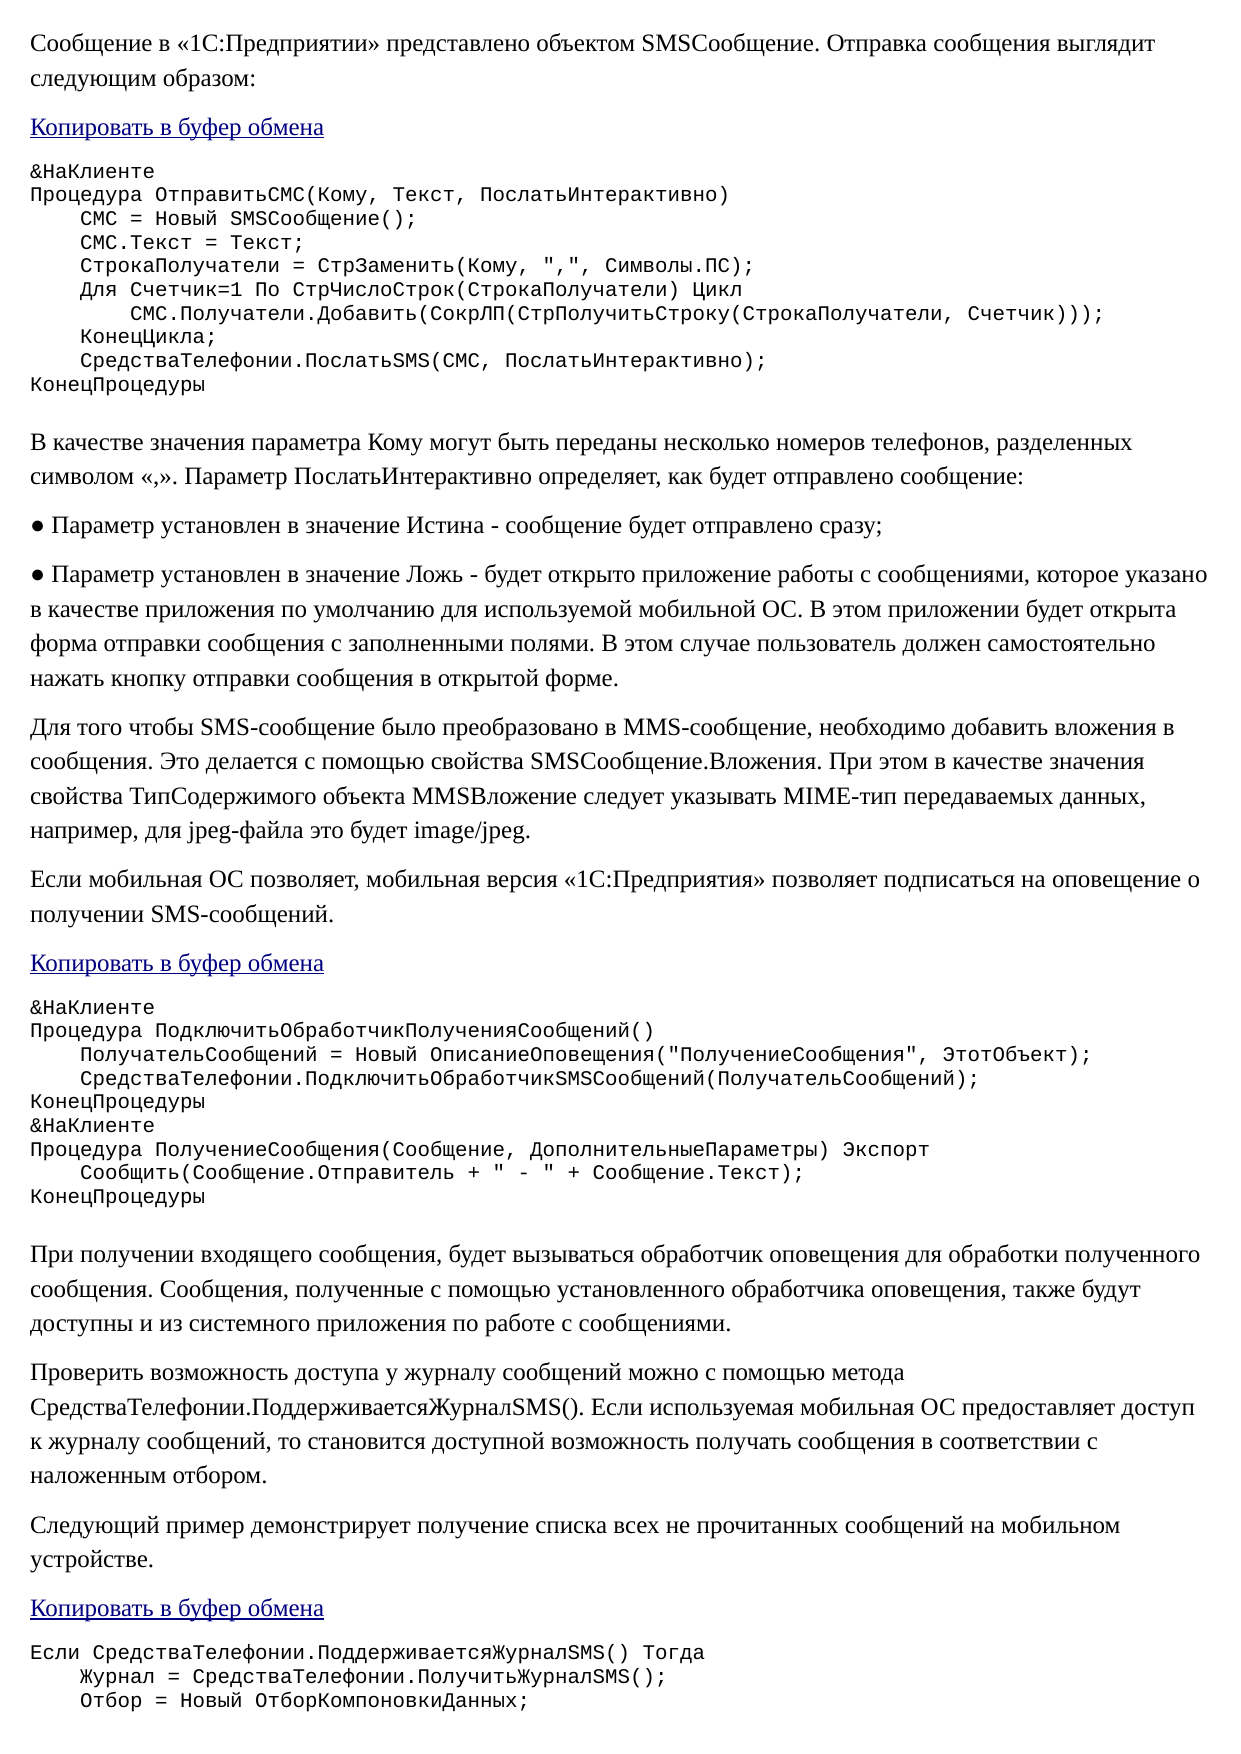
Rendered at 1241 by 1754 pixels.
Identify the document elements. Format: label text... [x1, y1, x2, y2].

text СМС = Новый SMSСообщение(); [30, 208, 1211, 232]
text Процедура ОтправитьСМС(Кому, Текст, ПослатьИнтерактивно) [30, 184, 1211, 208]
text При получении входящего сообщения, будет вызываться обработчик оповещения для обработки полученного сообщения. Сообщения, полученные с помощью установленного обработчика оповещения, также будут доступны и из системного приложения по работе с сообщениями. [30, 1239, 1211, 1337]
text Процедура ПодключитьОбработчикПолученияСообщений() [30, 1021, 1211, 1044]
text ● Параметр установлен в значение Ложь ‑ будет открыто приложение работы с сообщениями, которое указано в качестве приложения по умолчанию для используемой мобильной ОС. В этом приложении будет открыта форма отправки сообщения с заполненными полями. В этом случае пользователь должен самостоятельно нажать кнопку отправки сообщения в открытой форме. [30, 559, 1211, 691]
text СредстваТелефонии.ПослатьSMS(СМС, ПослатьИнтерактивно); [30, 350, 1211, 373]
text Сообщить(Сообщение.Отправитель + " - " + Сообщение.Текст); [30, 1162, 1211, 1186]
text ● Параметр установлен в значение Истина ‑ сообщение будет отправлено сразу; [30, 510, 1211, 539]
text СМС.Получатели.Добавить(СокрЛП(СтрПолучитьСтроку(СтрокаПолучатели, Счетчик))); [30, 303, 1211, 326]
text Копировать в буфер обмена [30, 112, 1211, 140]
text В качестве значения параметра Кому могут быть переданы несколько номеров телефонов, разделенных символом «,». Параметр ПослатьИнтерактивно определяет, как будет отправлено сообщение: [30, 427, 1211, 490]
text Копировать в буфер обмена [30, 948, 1211, 977]
text КонецПроцедуры [30, 373, 1211, 397]
text СМС.Текст = Текст; [30, 232, 1211, 255]
text Процедура ПолучениеСообщения(Сообщение, ДополнительныеПараметры) Экспорт [30, 1139, 1211, 1162]
text &НаКлиенте [30, 1115, 1211, 1139]
text Отбор = Новый ОтборКомпоновкиДанных; [30, 1689, 1211, 1713]
text &НаКлиенте [30, 161, 1211, 184]
text Для того чтобы SMS-сообщение было преобразовано в MMS-сообщение, необходимо добавить вложения в сообщения. Это делается с помощью свойства SMSСообщение.Вложения. При этом в качестве значения свойства ТипСодержимого объекта MMSВложение следует указывать MIME-тип передаваемых данных, например, для jpeg-файла это будет image/jpeg. [30, 712, 1211, 844]
text КонецЦикла; [30, 326, 1211, 350]
text Проверить возможность доступа у журналу сообщений можно с помощью метода СредстваТелефонии.ПоддерживаетсяЖурналSMS(). Если используемая мобильная ОС предоставляет доступ к журналу сообщений, то становится доступной возможность получать сообщения в соответствии с наложенным отбором. [30, 1357, 1211, 1489]
text КонецПроцедуры [30, 1186, 1211, 1210]
text СтрокаПолучатели = СтрЗаменить(Кому, ",", Символы.ПС); [30, 255, 1211, 279]
text КонецПроцедуры [30, 1091, 1211, 1115]
text &НаКлиенте [30, 997, 1211, 1021]
text Для Счетчик=1 По СтрЧислоСтрок(СтрокаПолучатели) Цикл [30, 279, 1211, 303]
text ПолучательСообщений = Новый ОписаниеОповещения("ПолучениеСообщения", ЭтотОбъект); [30, 1044, 1211, 1068]
text Если СредстваТелефонии.ПоддерживаетсяЖурналSMS() Тогда [30, 1642, 1211, 1666]
text СредстваТелефонии.ПодключитьОбработчикSMSСообщений(ПолучательСообщений); [30, 1068, 1211, 1091]
text Если мобильная ОС позволяет, мобильная версия «1С:Предприятия» позволяет подписаться на оповещение о получении SMS-сообщений. [30, 864, 1211, 927]
text Следующий пример демонстрирует получение списка всех не прочитанных сообщений на мобильном устройстве. [30, 1510, 1211, 1573]
text Копировать в буфер обмена [30, 1593, 1211, 1622]
text Журнал = СредстваТелефонии.ПолучитьЖурналSMS(); [30, 1666, 1211, 1689]
text Сообщение в «1С:Предприятии» представлено объектом SMSСообщение. Отправка сообщения выглядит следующим образом: [30, 28, 1211, 91]
